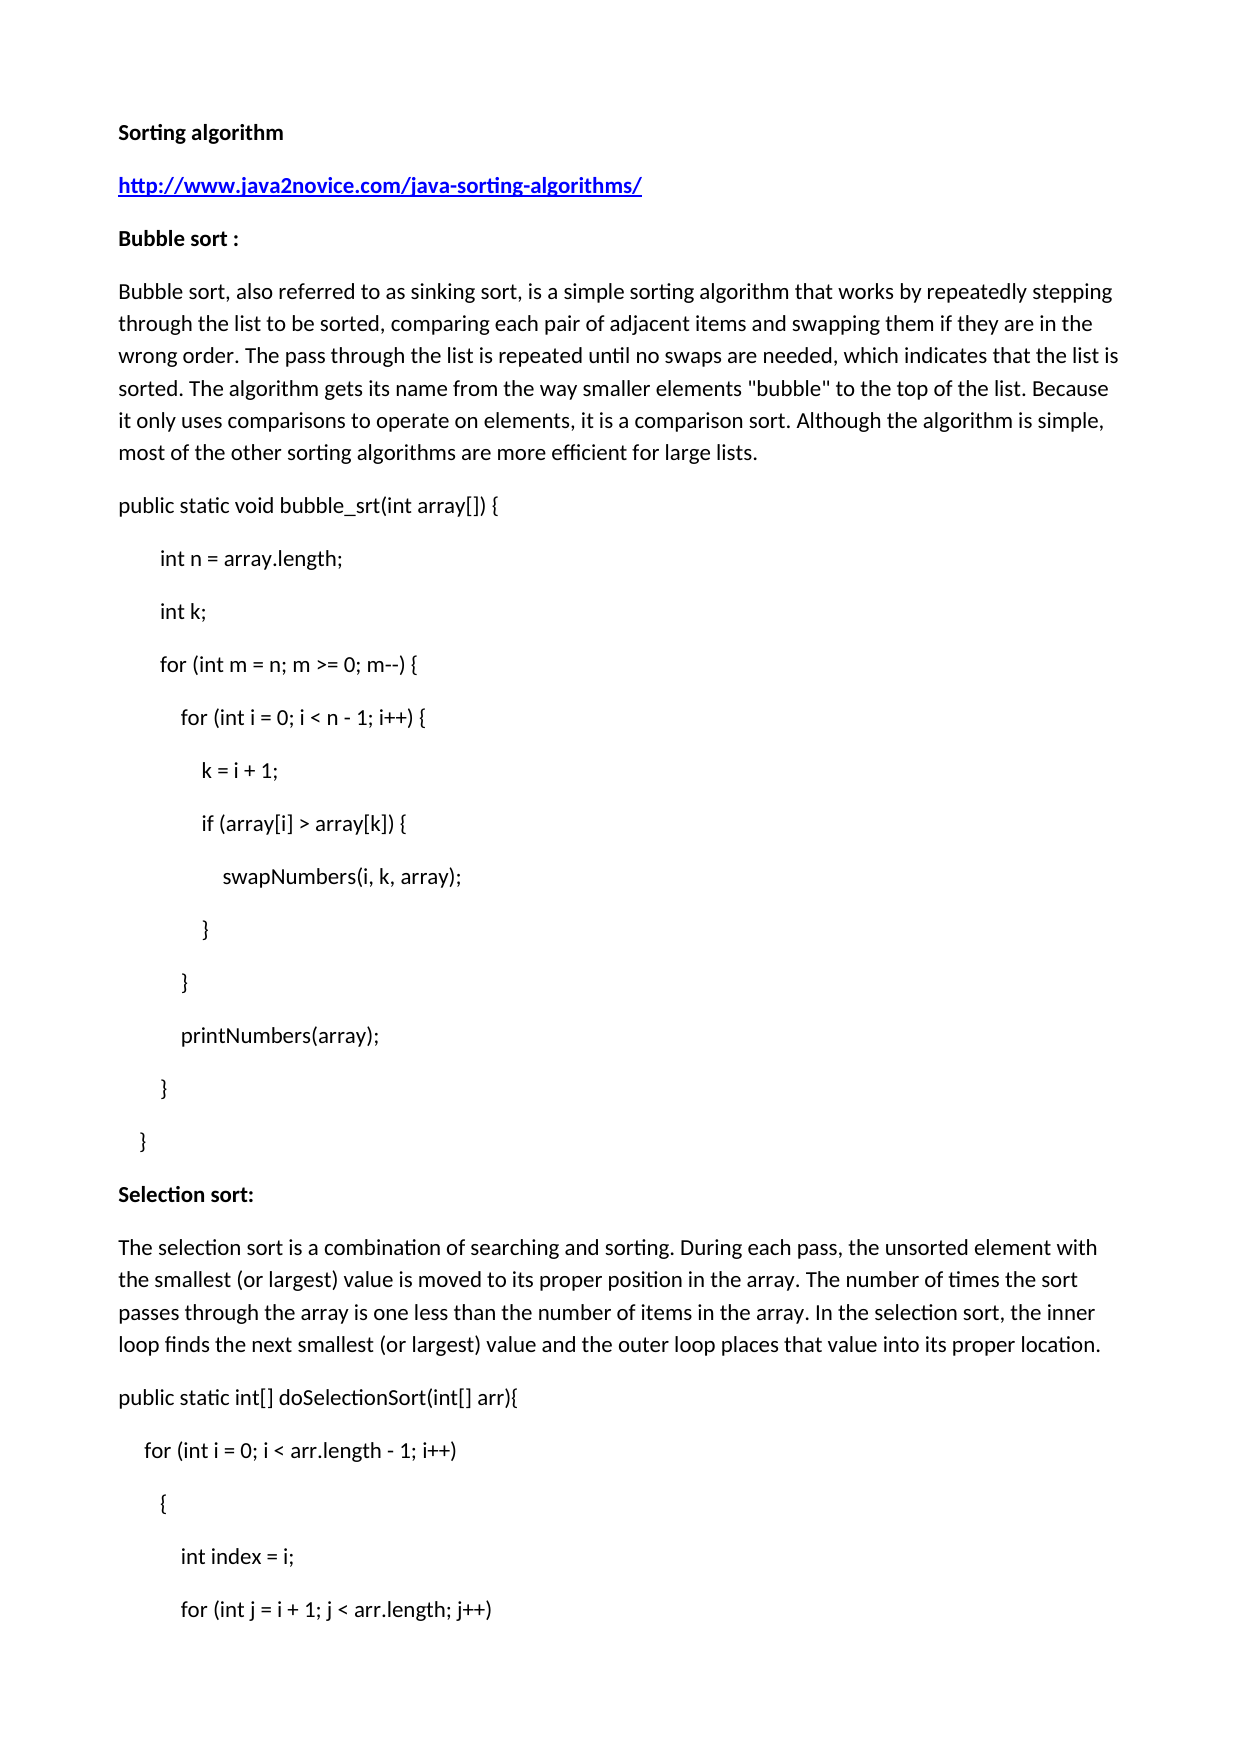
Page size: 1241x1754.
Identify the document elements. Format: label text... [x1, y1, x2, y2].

text Sorting algorithm [118, 118, 1122, 146]
text for (int m = n; m >= 0; m--) { [118, 650, 1122, 678]
text } [118, 1074, 1122, 1102]
text int index = i; [118, 1542, 1122, 1570]
text public static void bubble_srt(int array[]) { [118, 491, 1122, 519]
text swapNumbers(i, k, array); [118, 862, 1122, 890]
text for (int i = 0; i < n - 1; i++) { [118, 703, 1122, 731]
text } [118, 915, 1122, 943]
text if (array[i] > array[k]) { [118, 809, 1122, 837]
text int n = array.length; [118, 544, 1122, 572]
text } [118, 968, 1122, 996]
text printNumbers(array); [118, 1021, 1122, 1049]
text k = i + 1; [118, 756, 1122, 784]
text The selection sort is a combination of searching and sorting. During each pass, the unsorted element with the smallest (or largest) value is moved to its proper position in the array. The number of times the sort passes through the array is one less than the number of items in the array. In the selection sort, the inner loop finds the next smallest (or largest) value and the outer loop places that value into its proper location. [118, 1233, 1122, 1358]
text } [118, 1127, 1122, 1155]
text { [118, 1489, 1122, 1517]
text int k; [118, 597, 1122, 625]
text public static int[] doSelectionSort(int[] arr){ [118, 1383, 1122, 1411]
text http://www.java2novice.com/java-sorting-algorithms/ [118, 171, 1122, 199]
text Bubble sort : [118, 224, 1122, 252]
text Bubble sort, also referred to as sinking sort, is a simple sorting algorithm that works by repeatedly stepping through the list to be sorted, comparing each pair of adjacent items and swapping them if they are in the wrong order. The pass through the list is repeated until no swaps are needed, which indicates that the list is sorted. The algorithm gets its name from the way smaller elements "bubble" to the top of the list. Because it only uses comparisons to operate on elements, it is a comparison sort. Although the algorithm is simple, most of the other sorting algorithms are more efficient for large lists. [118, 277, 1122, 466]
text for (int j = i + 1; j < arr.length; j++) [118, 1595, 1122, 1623]
text Selection sort: [118, 1180, 1122, 1208]
text for (int i = 0; i < arr.length - 1; i++) [118, 1436, 1122, 1464]
